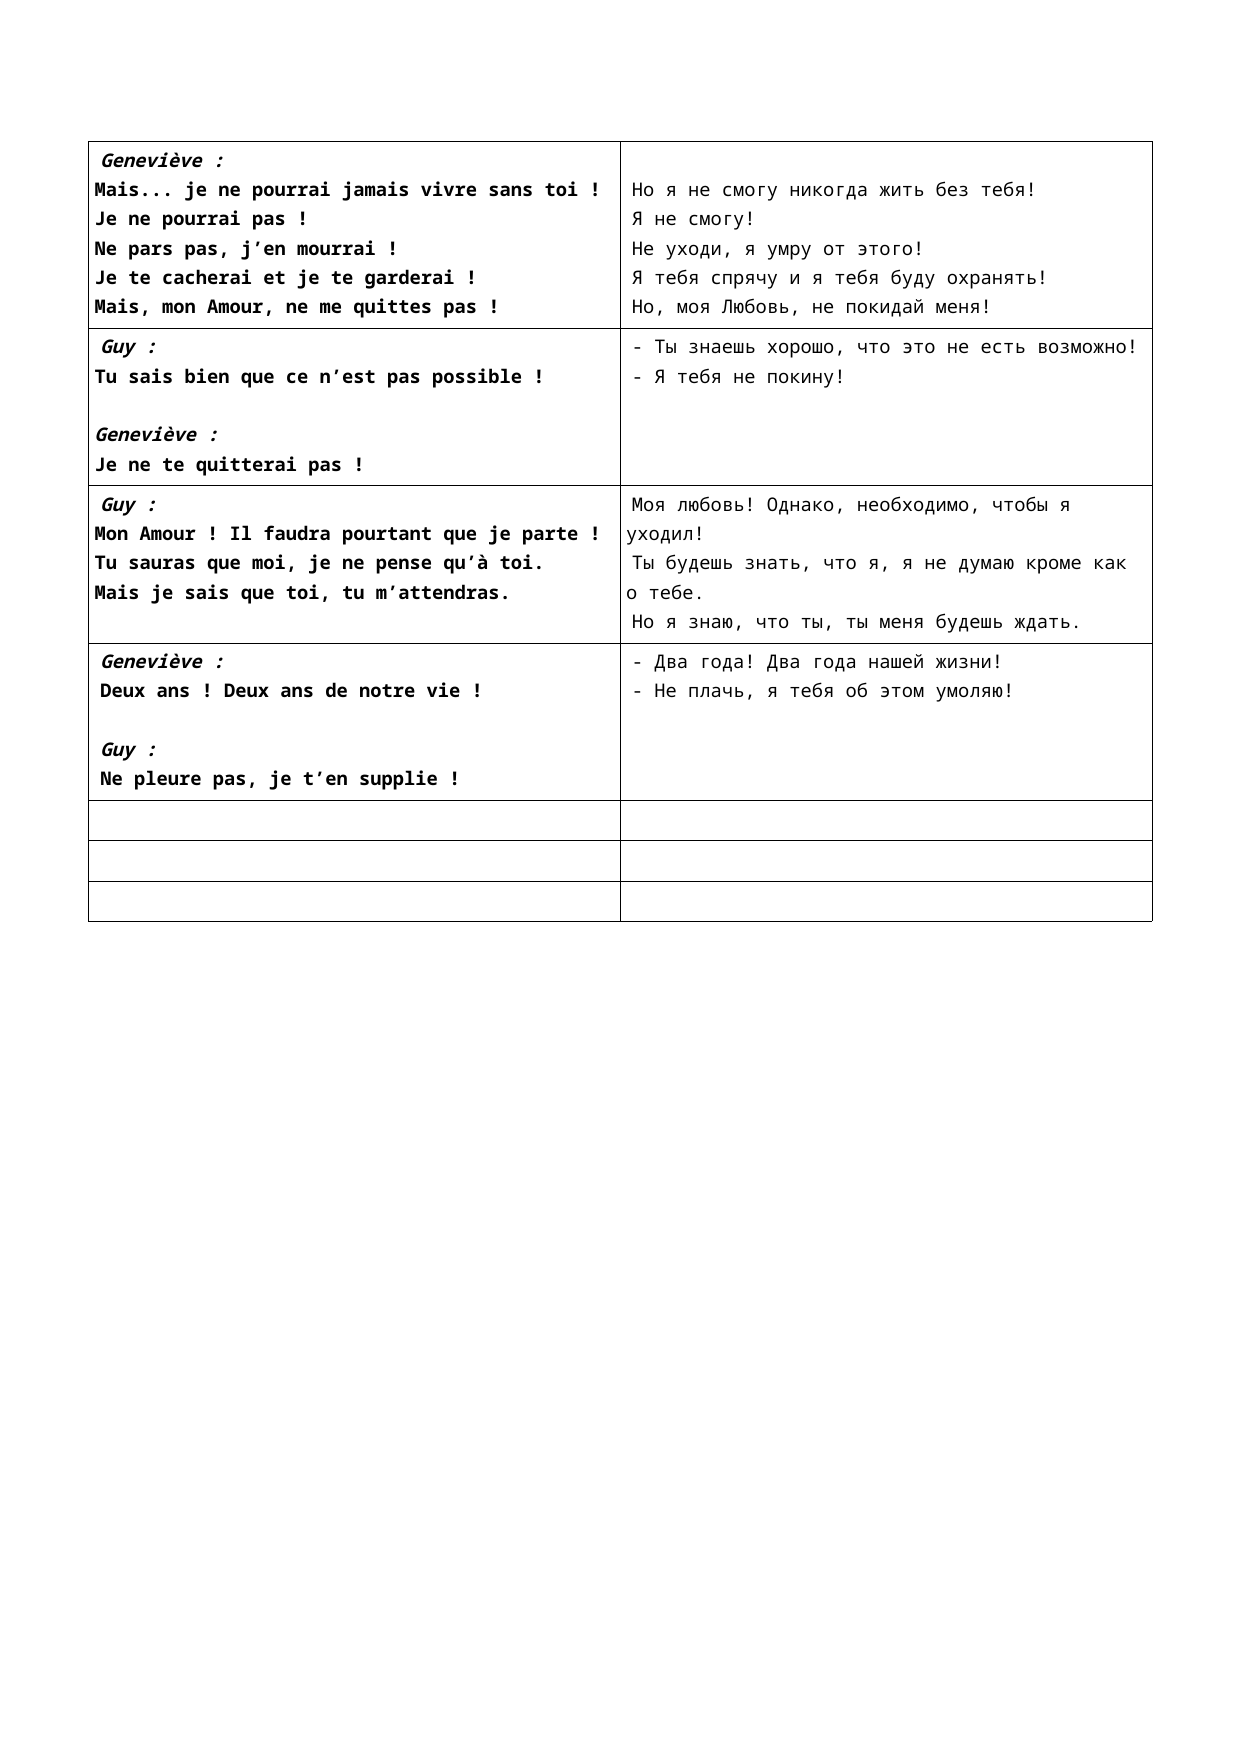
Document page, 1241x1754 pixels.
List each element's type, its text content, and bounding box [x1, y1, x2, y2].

table_cell [621, 841, 1152, 881]
table_header Но я не смогу никогда жить без тебя! Я не смогу! Не уходи, я умру от этого! Я тебя спрячу и я тебя буду охранять! Но, моя Любовь, не покидай меня! [621, 142, 1152, 328]
table_cell [621, 882, 1152, 921]
table_cell [621, 801, 1152, 840]
table_cell - Два года! Два года нашей жизни! - Не плачь, я тебя об этом умоляю! [621, 644, 1152, 800]
table_cell Geneviève : Deux ans ! Deux ans de notre vie ! Guy : Ne pleure pas, je t’en supplie ! [89, 644, 620, 800]
table_header Geneviève : Mais... je ne pourrai jamais vivre sans toi ! Je ne pourrai pas ! Ne pars pas, j’en mourrai ! Je te cacherai et je te garderai ! Mais, mon Amour, ne me quittes pas ! [89, 142, 620, 328]
table_cell [89, 801, 620, 840]
table_cell - Ты знаешь хорошо, что это не есть возможно! - Я тебя не покину! [621, 329, 1152, 485]
table_cell Guy : Tu sais bien que ce n’est pas possible ! Geneviève : Je ne te quitterai pas ! [89, 329, 620, 485]
table_cell [89, 882, 620, 921]
table_cell Моя любовь! Однако, необходимо, чтобы я уходил! Ты будешь знать, что я, я не думаю кроме как о тебе. Но я знаю, что ты, ты меня будешь ждать. [621, 486, 1152, 643]
table_cell [89, 841, 620, 881]
table_cell Guy : Mon Amour ! Il faudra pourtant que je parte ! Tu sauras que moi, je ne pense qu’à toi. Mais je sais que toi, tu m’attendras. [89, 486, 620, 643]
